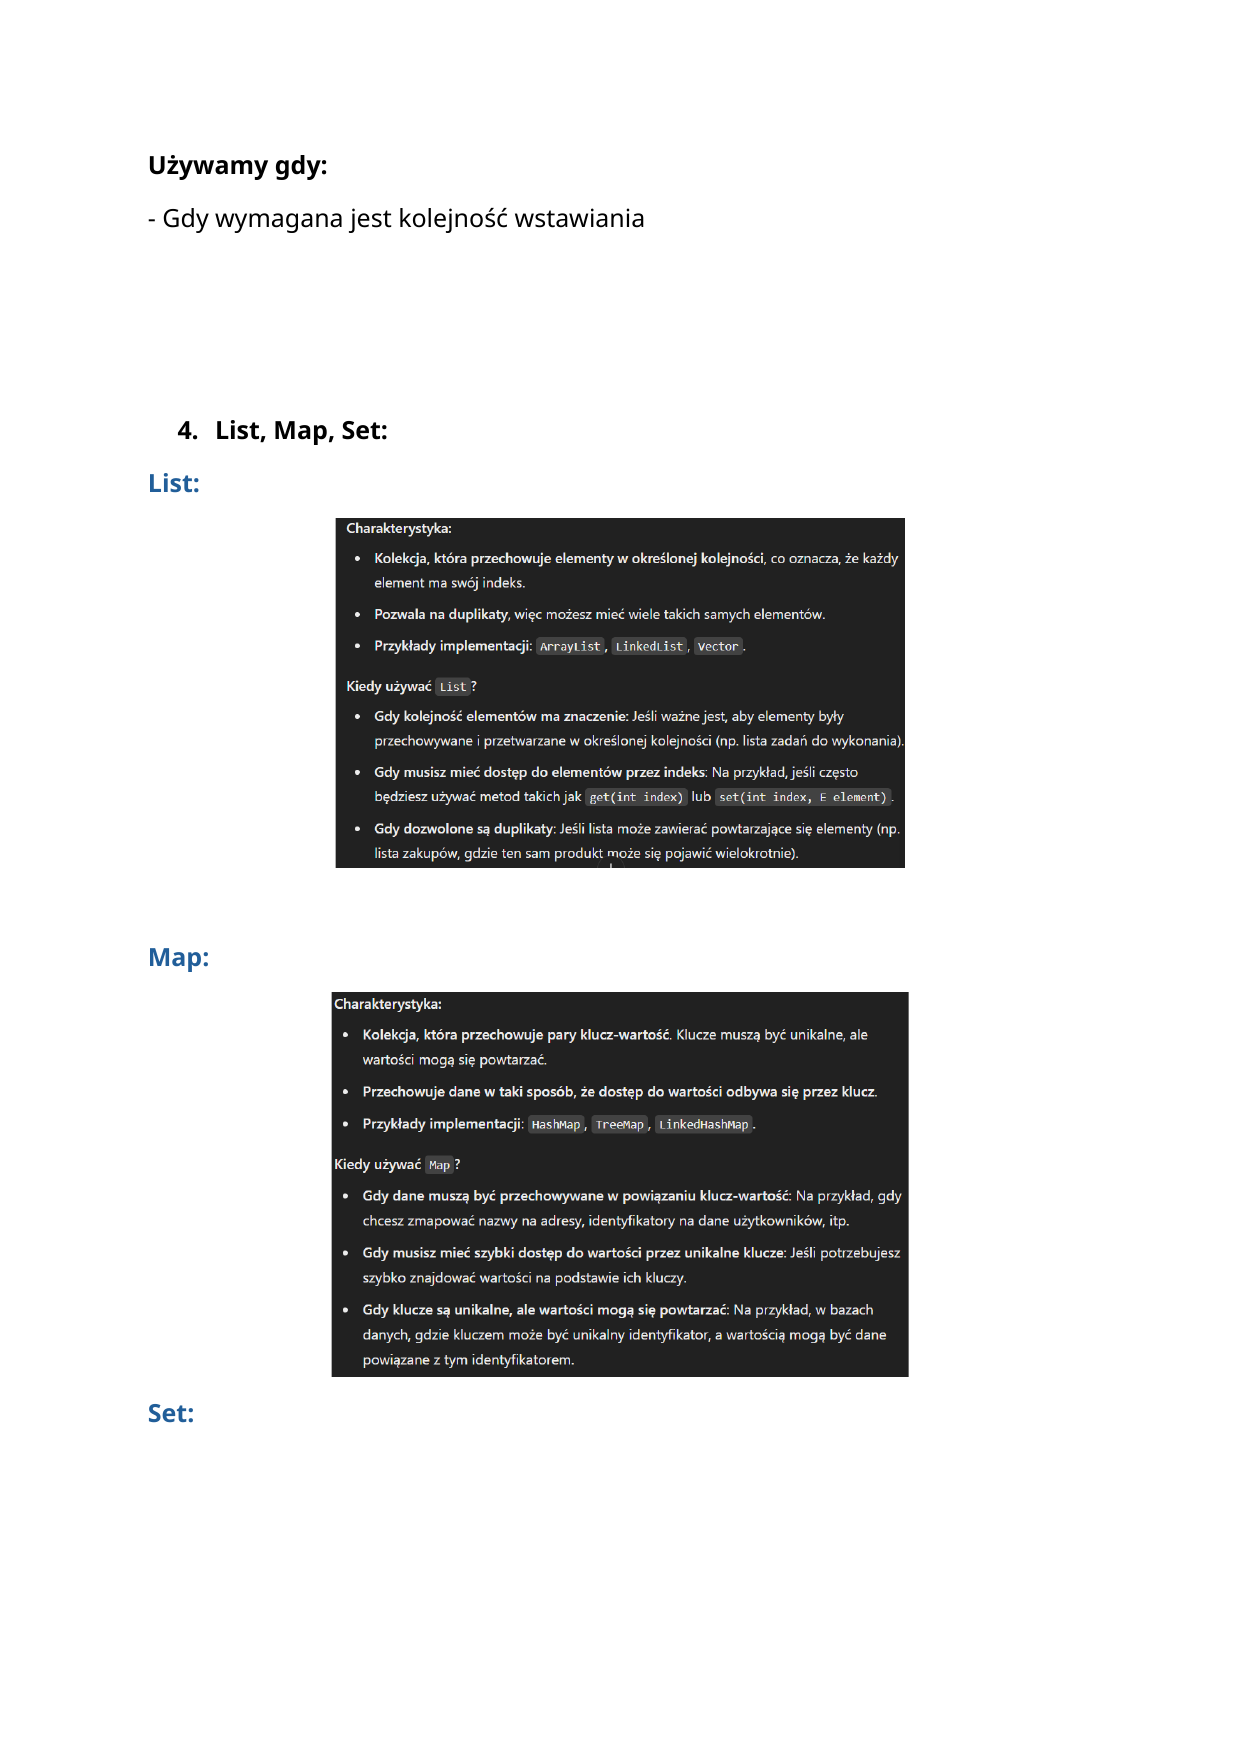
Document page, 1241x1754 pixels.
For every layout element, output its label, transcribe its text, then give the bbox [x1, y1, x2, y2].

text List: [148, 466, 1093, 500]
text Set: [148, 1396, 1093, 1430]
text - Gdy wymagana jest kolejność wstawiania [148, 201, 1093, 235]
list List, Map, Set: [177, 413, 1093, 447]
text Używamy gdy: [148, 148, 1093, 182]
text Map: [148, 940, 1093, 974]
